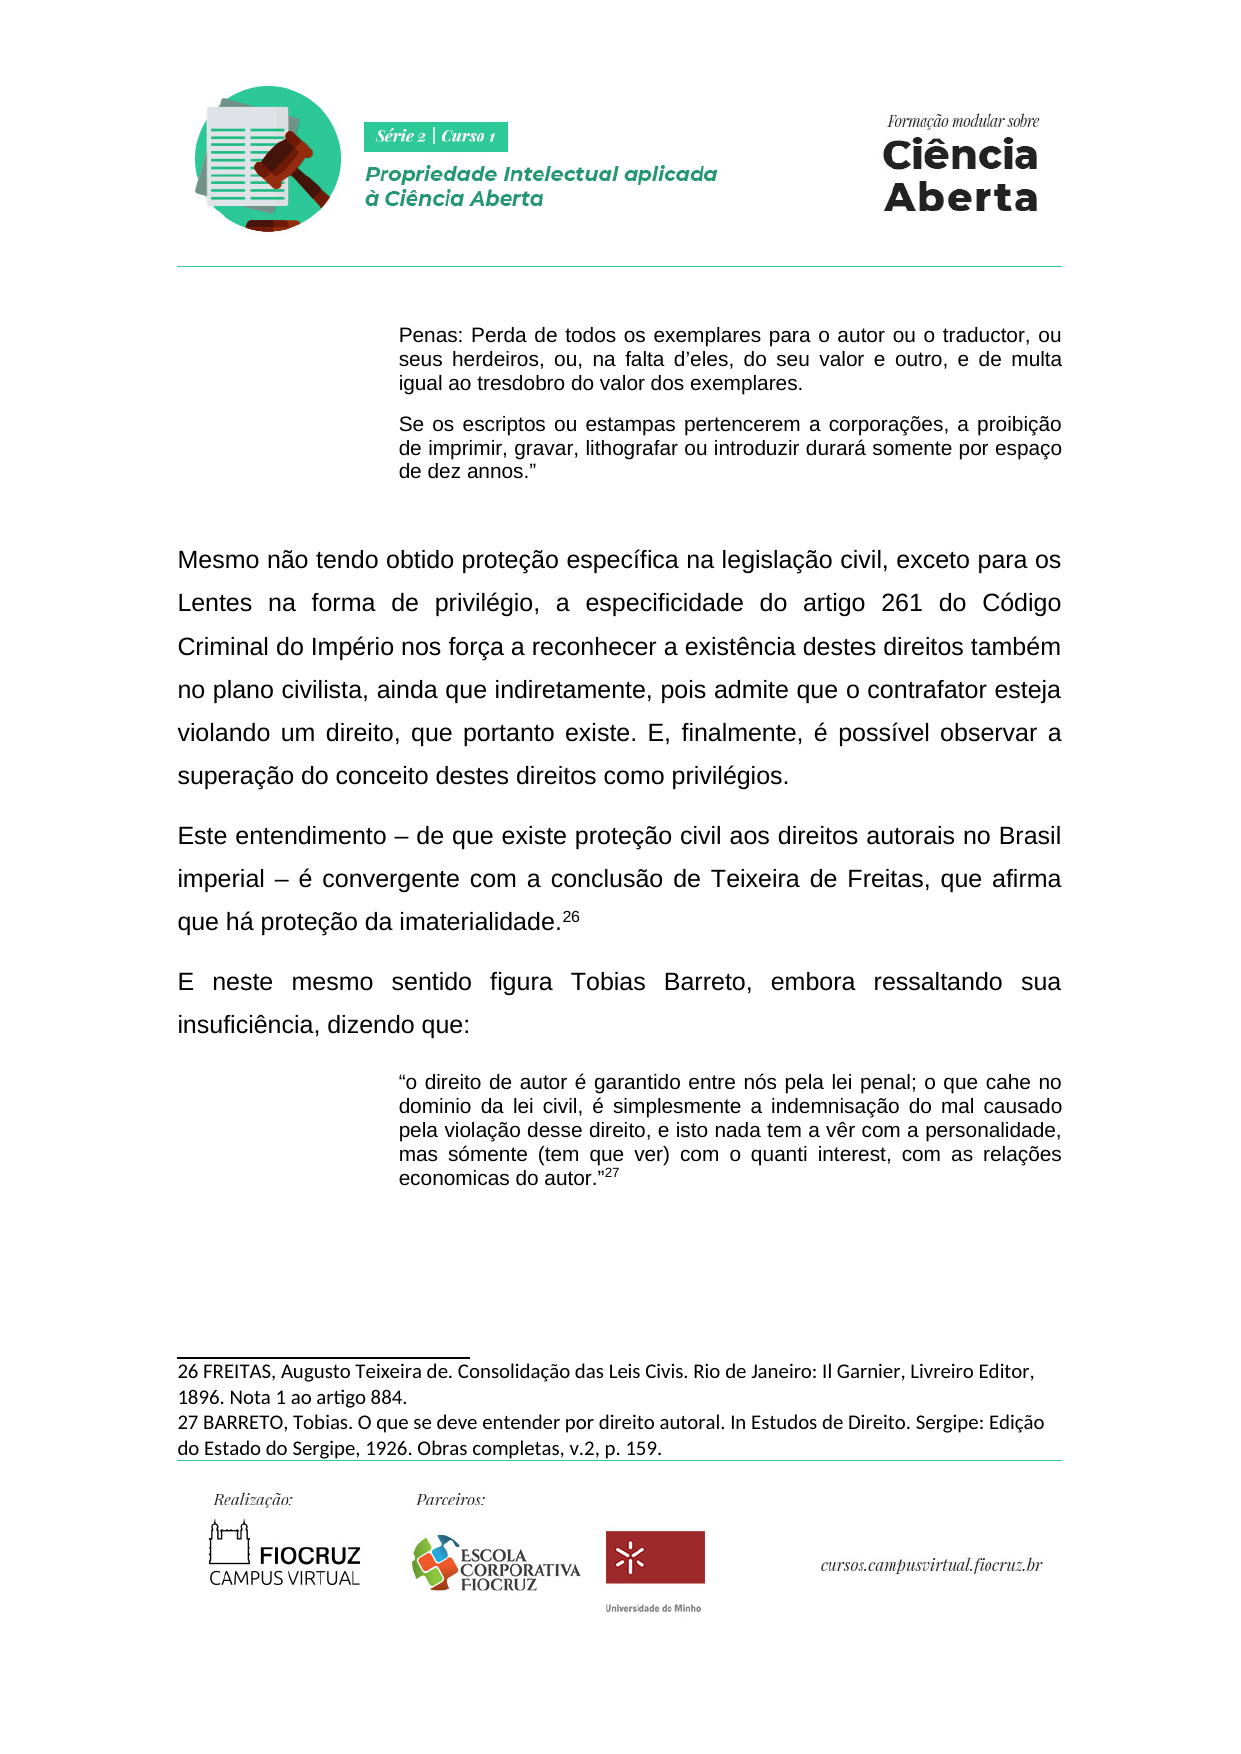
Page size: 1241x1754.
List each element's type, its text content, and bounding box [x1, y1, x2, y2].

text Penas: Perda de todos os exemplares para o autor ou o traductor, ou seus herdeiros, ou, na falta d’eles, do seu valor e outro, e de multa igual ao tresdobro do valor dos exemplares. [398, 323, 1063, 395]
text Se os escriptos ou estampas pertencerem a corporações, a proibição de imprimir, gravar, lithografar ou introduzir durará somente por espaço de dez annos.” [398, 411, 1063, 483]
text Mesmo não tendo obtido proteção específica na legislação civil, exceto para os Lentes na forma de privilégio, a especificidade do artigo 261 do Código Criminal do Império nos força a reconhecer a existência destes direitos também no plano civilista, ainda que indiretamente, pois admite que o contrafator esteja violando um direito, que portanto existe. E, finalmente, é possível observar a superação do conceito destes direitos como privilégios. [177, 545, 1063, 790]
text “o direito de autor é garantido entre nós pela lei penal; o que cahe no dominio da lei civil, é simplesmente a indemnisação do mal causado pela violação desse direito, e isto nada tem a vêr com a personalidade, mas sómente (tem que ver) com o quanti interest, com as relações economicas do autor.” [398, 1070, 1063, 1189]
text BARRETO, Tobias. O que se deve entender por direito autoral. In Estudos de Direito. Sergipe: Edição do Estado do Sergipe, 1926. Obras completas, v.2, p. 159. [177, 1409, 1063, 1460]
text Este entendimento – de que existe proteção civil aos direitos autorais no Brasil imperial – é convergente com a conclusão de Teixeira de Freitas, que afirma que há proteção da imaterialidade. [177, 821, 1063, 936]
text FREITAS, Augusto Teixeira de. Consolidação das Leis Civis. Rio de Janeiro: Il Garnier, Livreiro Editor, 1896. Nota 1 ao artigo 884. [177, 1358, 1063, 1409]
text E neste mesmo sentido figura Tobias Barreto, embora ressaltando sua insuficiência, dizendo que: [177, 967, 1063, 1039]
